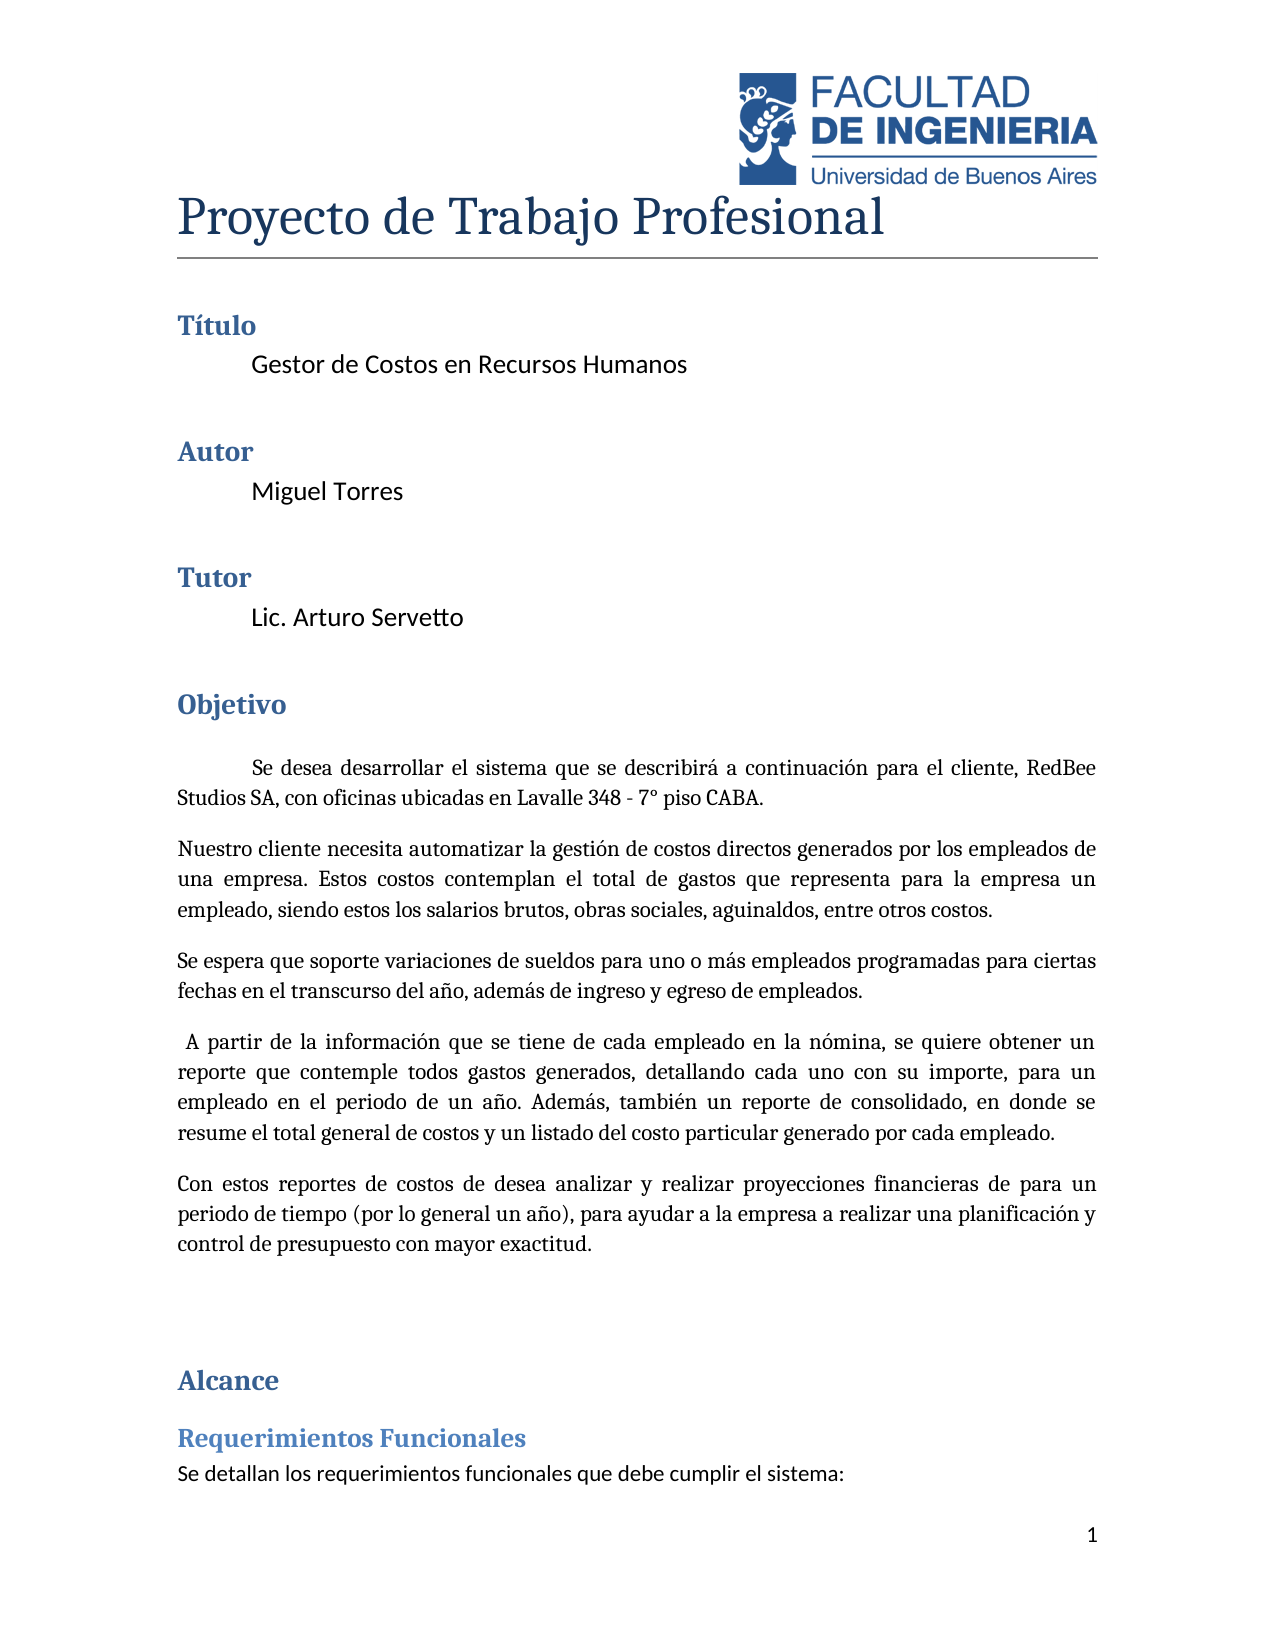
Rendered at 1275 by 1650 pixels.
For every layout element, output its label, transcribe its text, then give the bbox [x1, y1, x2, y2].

text Nuestro cliente necesita automatizar la gestión de costos directos generados por los empleados de una empresa. Estos costos contemplan el total de gastos que representa para la empresa un empleado, siendo estos los salarios brutos, obras sociales, aguinaldos, entre otros costos. [177, 836, 1098, 923]
subtitle Requerimientos Funcionales [177, 1423, 1098, 1454]
text Con estos reportes de costos de desea analizar y realizar proyecciones financieras de para un periodo de tiempo (por lo general un año), para ayudar a la empresa a realizar una planificación y control de presupuesto con mayor exactitud. [177, 1170, 1098, 1257]
subtitle Título [177, 309, 1098, 342]
subtitle Autor [177, 435, 1098, 469]
text A partir de la información que se tiene de cada empleado en la nómina, se quiere obtener un reporte que contemple todos gastos generados, detallando cada uno con su importe, para un empleado en el periodo de un año. Además, también un reporte de consolidado, en donde se resume el total general de costos y un listado del costo particular generado por cada empleado. [177, 1029, 1098, 1146]
subtitle Proyecto de Trabajo Profesional [177, 186, 1098, 257]
subtitle Objetivo [177, 688, 1098, 722]
subtitle Alcance [177, 1364, 1098, 1397]
text Se desea desarrollar el sistema que se describirá a continuación para el cliente, RedBee Studios SA, con oficinas ubicadas en Lavalle 348 - 7° piso CABA. [177, 755, 1098, 811]
text Se detallan los requerimientos funcionales que debe cumplir el sistema: [177, 1459, 1098, 1487]
text Miguel Torres [251, 474, 1098, 507]
text Lic. Arturo Servetto [251, 600, 1098, 633]
subtitle Tutor [177, 562, 1098, 595]
text Se espera que soporte variaciones de sueldos para uno o más empleados programadas para ciertas fechas en el transcurso del año, además de ingreso y egreso de empleados. [177, 947, 1098, 1004]
picture [738, 73, 1098, 186]
text Gestor de Costos en Recursos Humanos [251, 347, 1098, 380]
